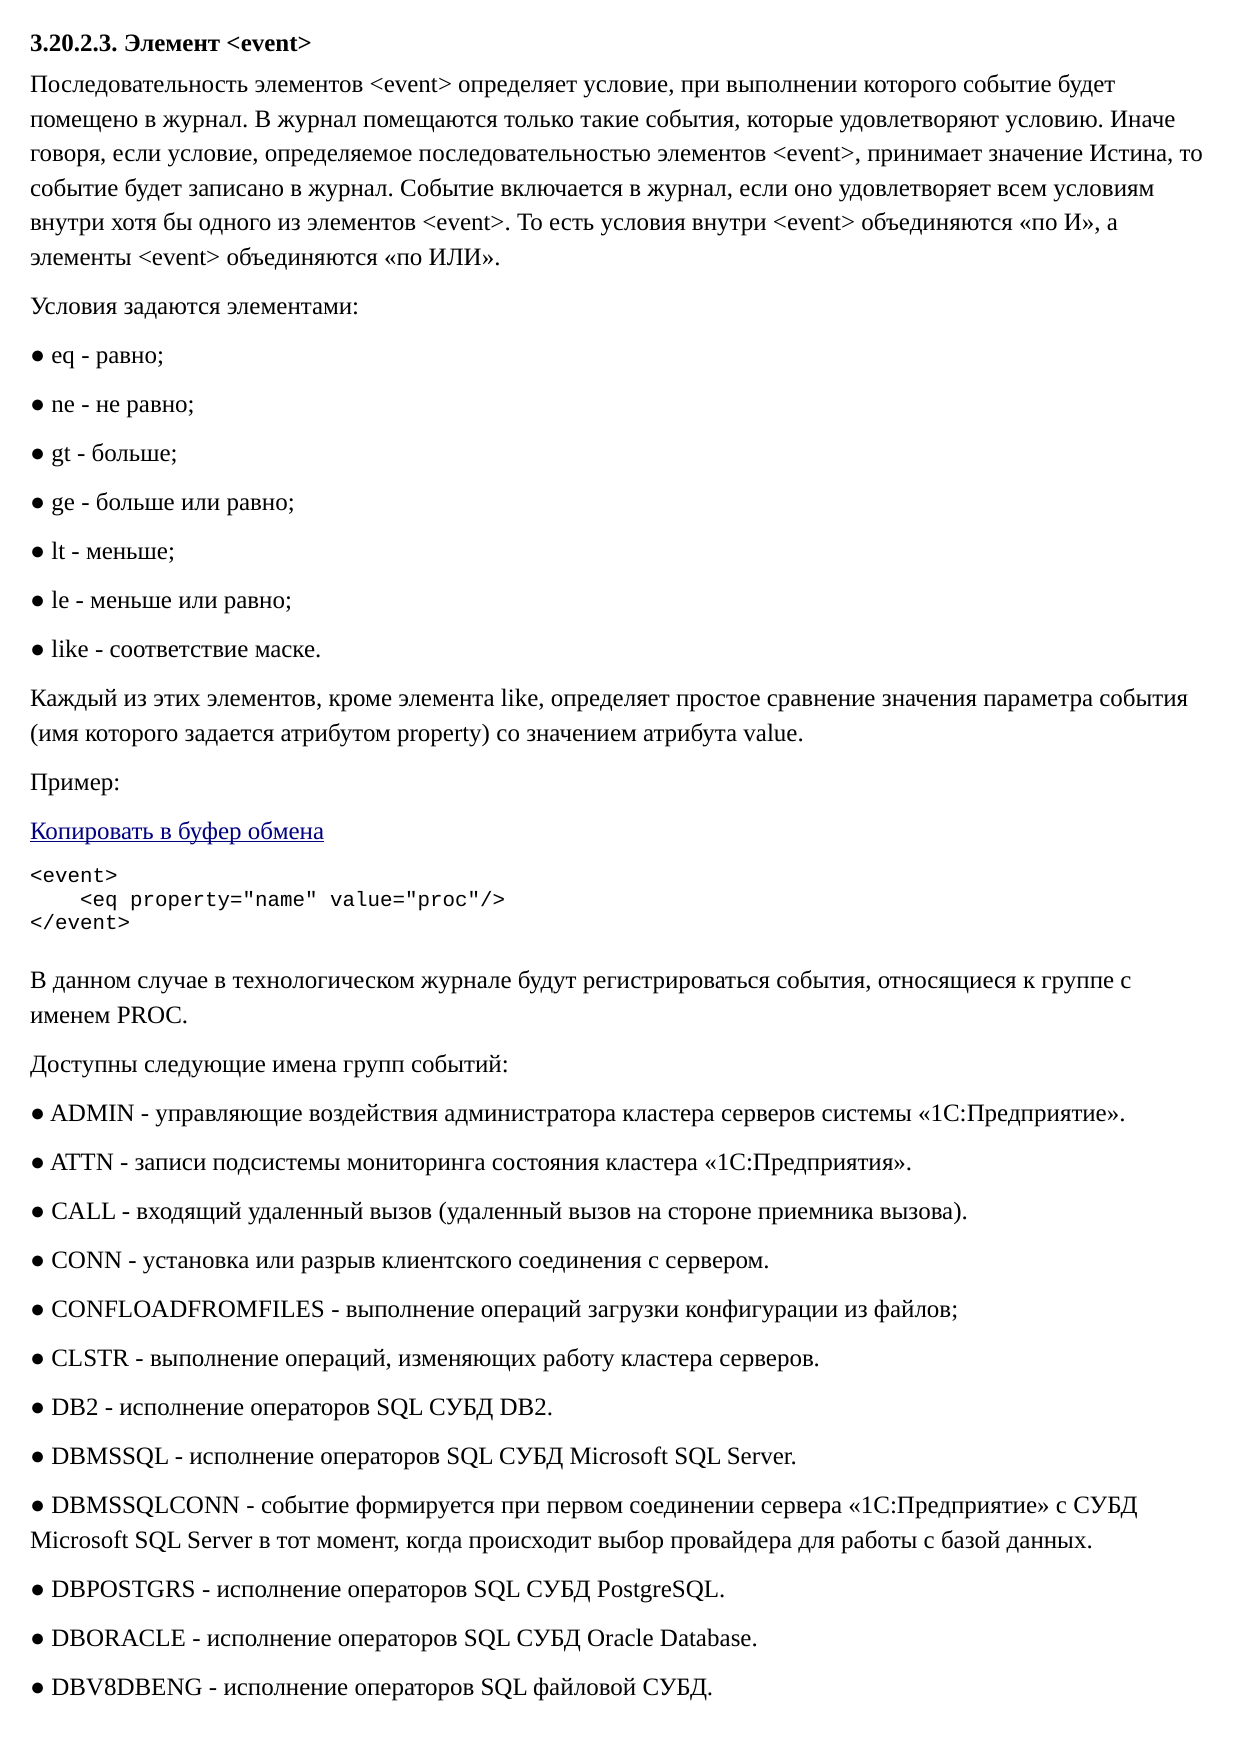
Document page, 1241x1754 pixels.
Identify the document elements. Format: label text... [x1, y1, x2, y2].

text ● CONFLOADFROMFILES ‑ выполнение операций загрузки конфигурации из файлов; [30, 1294, 1211, 1323]
text ● DBV8DBENG ‑ исполнение операторов SQL файловой СУБД. [30, 1672, 1211, 1701]
text ● CLSTR ‑ выполнение операций, изменяющих работу кластера серверов. [30, 1343, 1211, 1372]
text Пример: [30, 767, 1211, 796]
text ● eq ‑ равно; [30, 340, 1211, 369]
text ● DBORACLE ‑ исполнение операторов SQL СУБД Oracle Database. [30, 1623, 1211, 1652]
text <eq property="name" value="proc"/> [30, 889, 1211, 912]
text ● like ‑ соответствие маске. [30, 634, 1211, 663]
text ● DBPOSTGRS ‑ исполнение операторов SQL СУБД PostgreSQL. [30, 1574, 1211, 1603]
text ● ADMIN ‑ управляющие воздействия администратора кластера серверов системы «1С:Предприятие». [30, 1098, 1211, 1127]
text Каждый из этих элементов, кроме элемента like, определяет простое сравнение значения параметра события (имя которого задается атрибутом property) со значением атрибута value. [30, 683, 1211, 747]
text ● DBMSSQLCONN ‑ событие формируется при первом соединении сервера «1С:Предприятие» с СУБД Microsoft SQL Server в тот момент, когда происходит выбор провайдера для работы с базой данных. [30, 1491, 1211, 1554]
text </event> [30, 912, 1211, 936]
text ● CALL ‑ входящий удаленный вызов (удаленный вызов на стороне приемника вызова). [30, 1196, 1211, 1225]
text ● gt ‑ больше; [30, 438, 1211, 467]
text ● DBMSSQL ‑ исполнение операторов SQL СУБД Microsoft SQL Server. [30, 1441, 1211, 1470]
text ● le ‑ меньше или равно; [30, 585, 1211, 614]
text ● ge ‑ больше или равно; [30, 487, 1211, 516]
text Копировать в буфер обмена [30, 816, 1211, 845]
text ● ATTN ‑ записи подсистемы мониторинга состояния кластера «1С:Предприятия». [30, 1147, 1211, 1176]
text В данном случае в технологическом журнале будут регистрироваться события, относящиеся к группе с именем PROC. [30, 965, 1211, 1029]
text Условия задаются элементами: [30, 291, 1211, 319]
text ● DB2 ‑ исполнение операторов SQL СУБД DB2. [30, 1392, 1211, 1421]
text ● lt ‑ меньше; [30, 536, 1211, 565]
text ● ne ‑ не равно; [30, 389, 1211, 418]
text ● CONN ‑ установка или разрыв клиентского соединения с сервером. [30, 1245, 1211, 1274]
subtitle 3.20.2.3. Элемент <event> [30, 28, 1211, 57]
text Доступны следующие имена групп событий: [30, 1049, 1211, 1078]
text Последовательность элементов <event> определяет условие, при выполнении которого событие будет помещено в журнал. В журнал помещаются только такие события, которые удовлетворяют условию. Иначе говоря, если условие, определяемое последовательностью элементов <event>, принимает значение Истина, то событие будет записано в журнал. Событие включается в журнал, если оно удовлетворяет всем условиям внутри хотя бы одного из элементов <event>. То есть условия внутри <event> объединяются «по И», а элементы <event> объединяются «по ИЛИ». [30, 69, 1211, 271]
text <event> [30, 865, 1211, 889]
